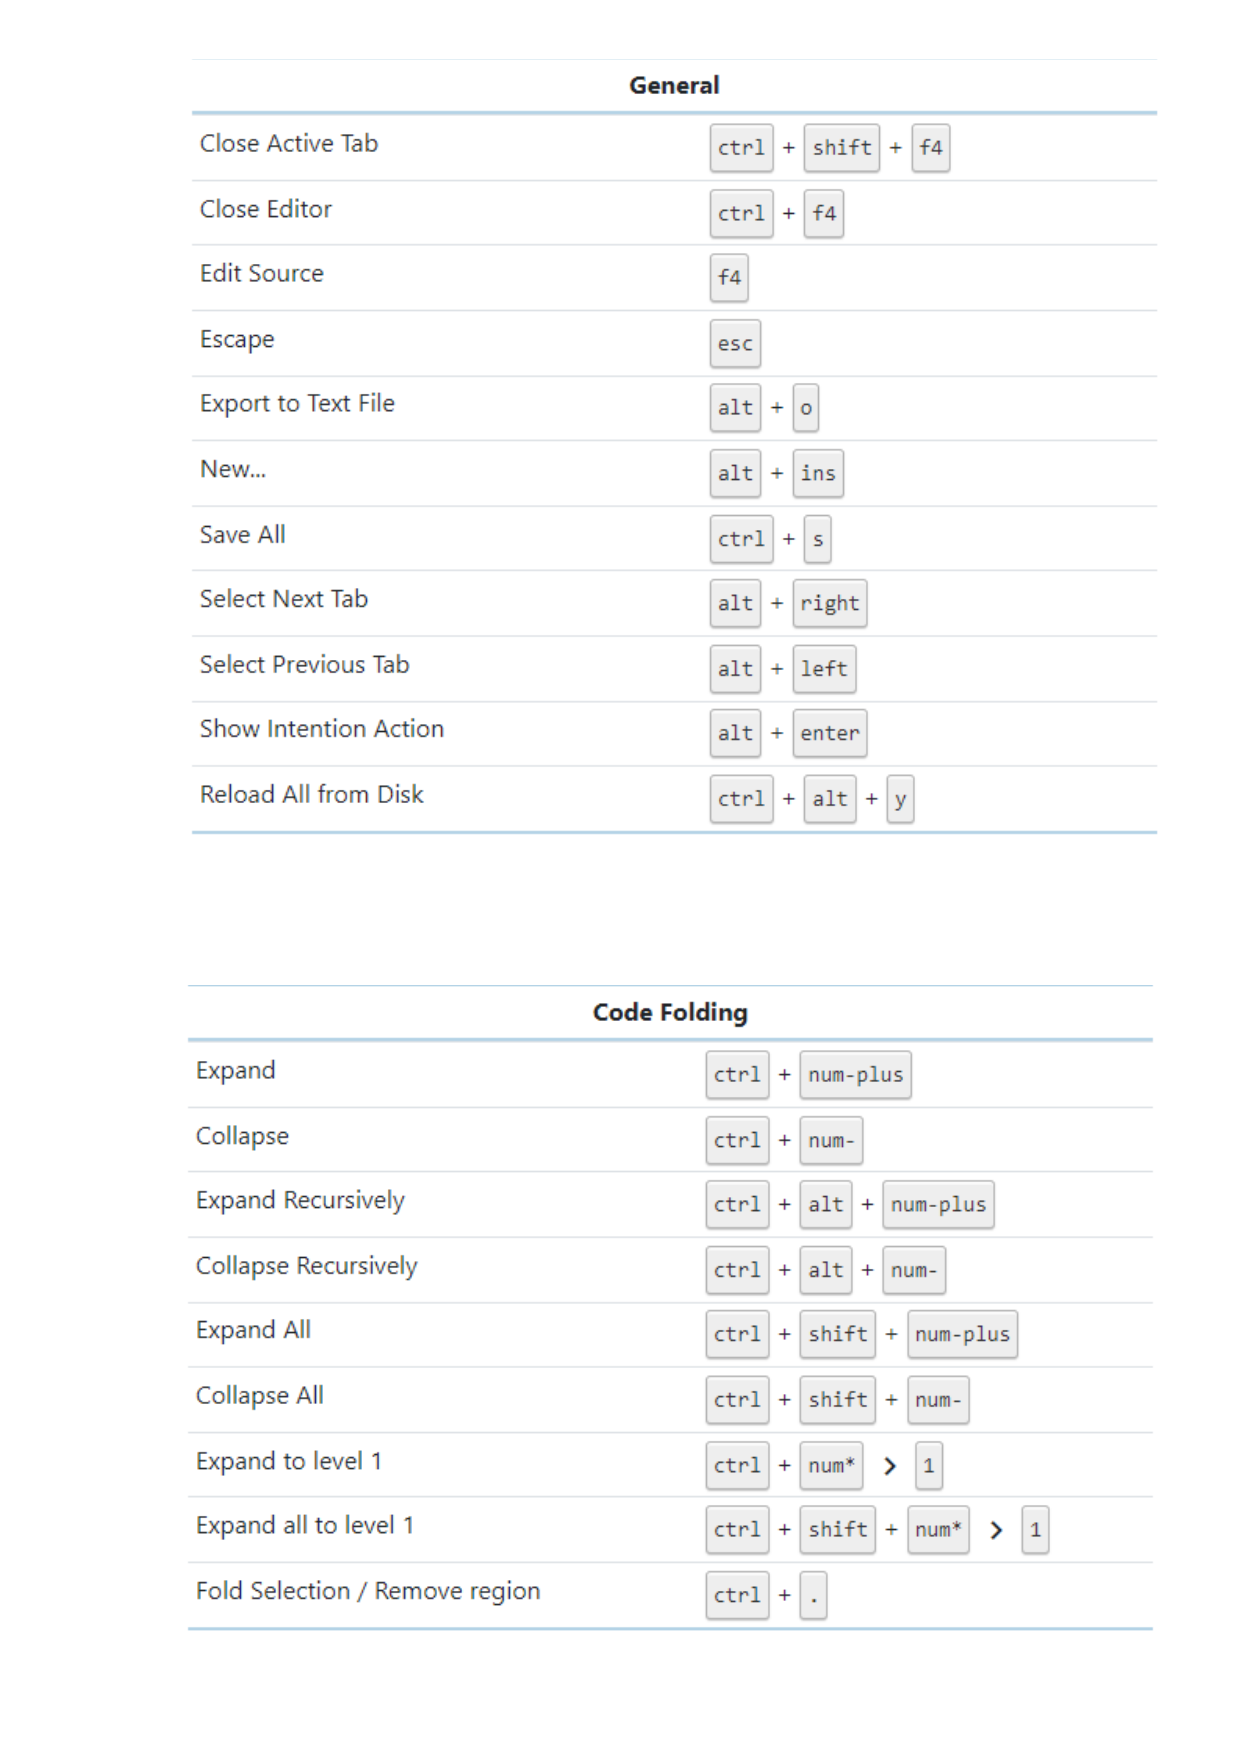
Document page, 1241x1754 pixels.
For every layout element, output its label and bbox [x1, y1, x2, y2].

picture [147, 59, 1159, 839]
picture [143, 985, 1161, 1640]
